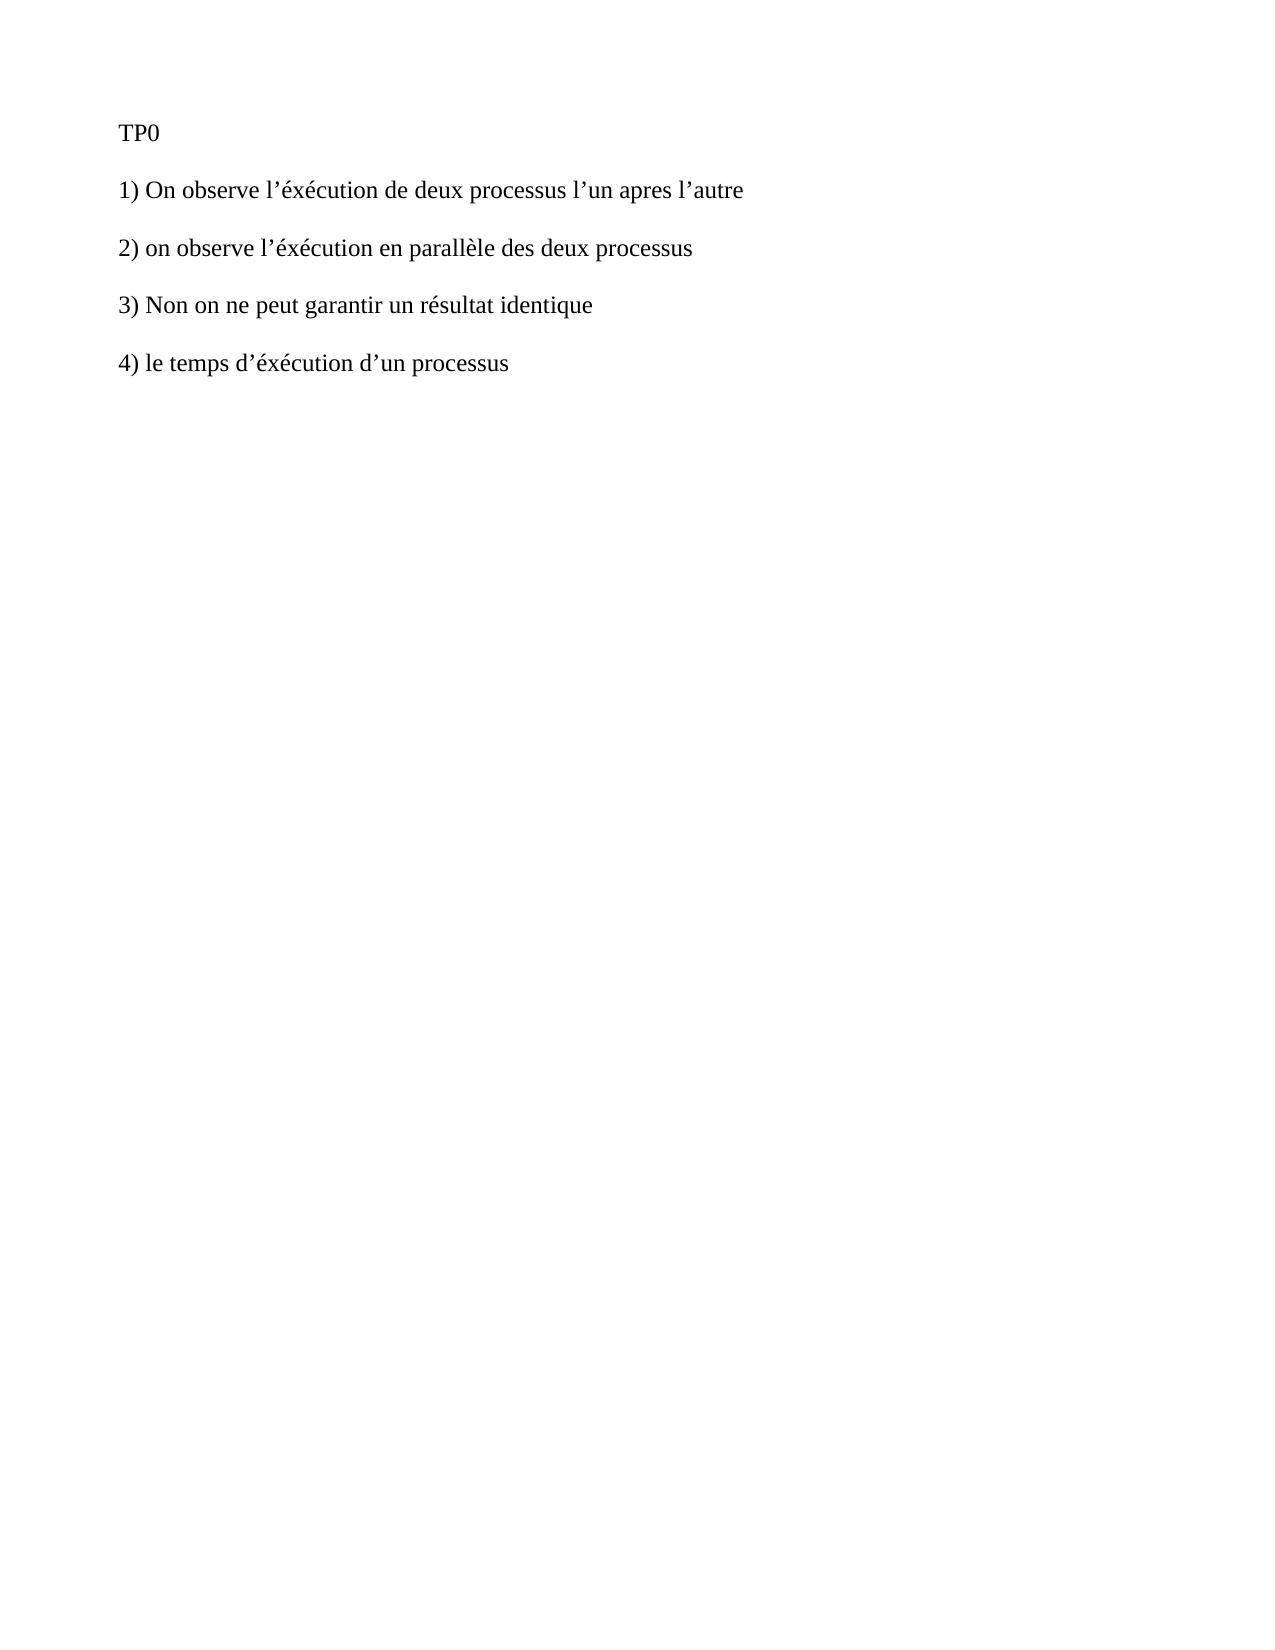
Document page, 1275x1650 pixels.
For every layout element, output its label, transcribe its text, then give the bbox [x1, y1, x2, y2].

text 3) Non on ne peut garantir un résultat identique [118, 291, 1157, 319]
text 1) On observe l’éxécution de deux processus l’un apres l’autre [118, 176, 1157, 204]
text 2) on observe l’éxécution en parallèle des deux processus [118, 233, 1157, 262]
text TP0 [118, 118, 1157, 147]
text 4) le temps d’éxécution d’un processus [118, 348, 1157, 377]
